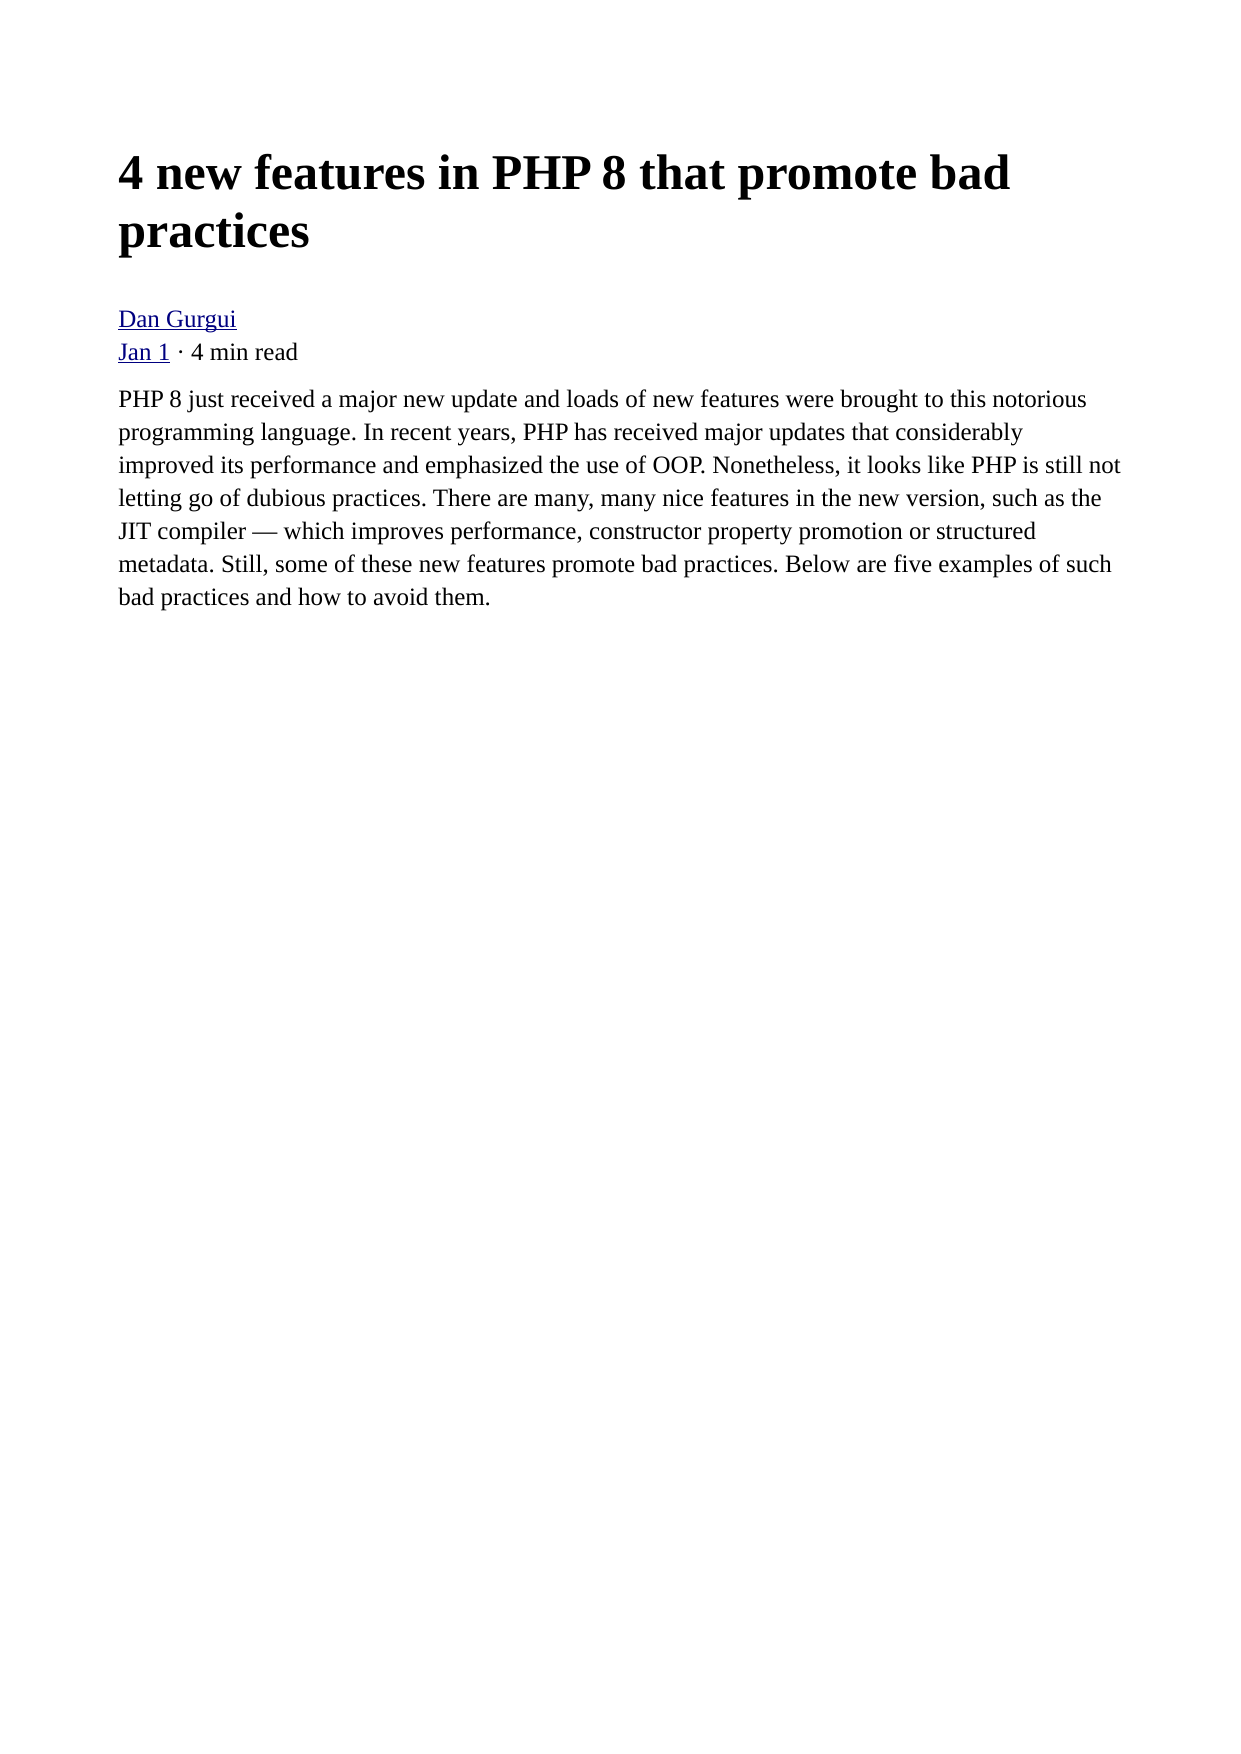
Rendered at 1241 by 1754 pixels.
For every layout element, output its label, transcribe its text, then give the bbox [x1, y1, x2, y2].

subtitle 4 new features in PHP 8 that promote bad practices [118, 143, 1122, 258]
text Jan 1 · 4 min read [118, 337, 1122, 365]
text PHP 8 just received a major new update and loads of new features were brought to this notorious programming language. In recent years, PHP has received major updates that considerably improved its performance and emphasized the use of OOP. Nonetheless, it looks like PHP is still not letting go of dubious practices. There are many, many nice features in the new version, such as the JIT compiler — which improves performance, constructor property promotion or structured metadata. Still, some of these new features promote bad practices. Below are five examples of such bad practices and how to avoid them. [118, 384, 1122, 611]
text Dan Gurgui [118, 304, 1122, 332]
